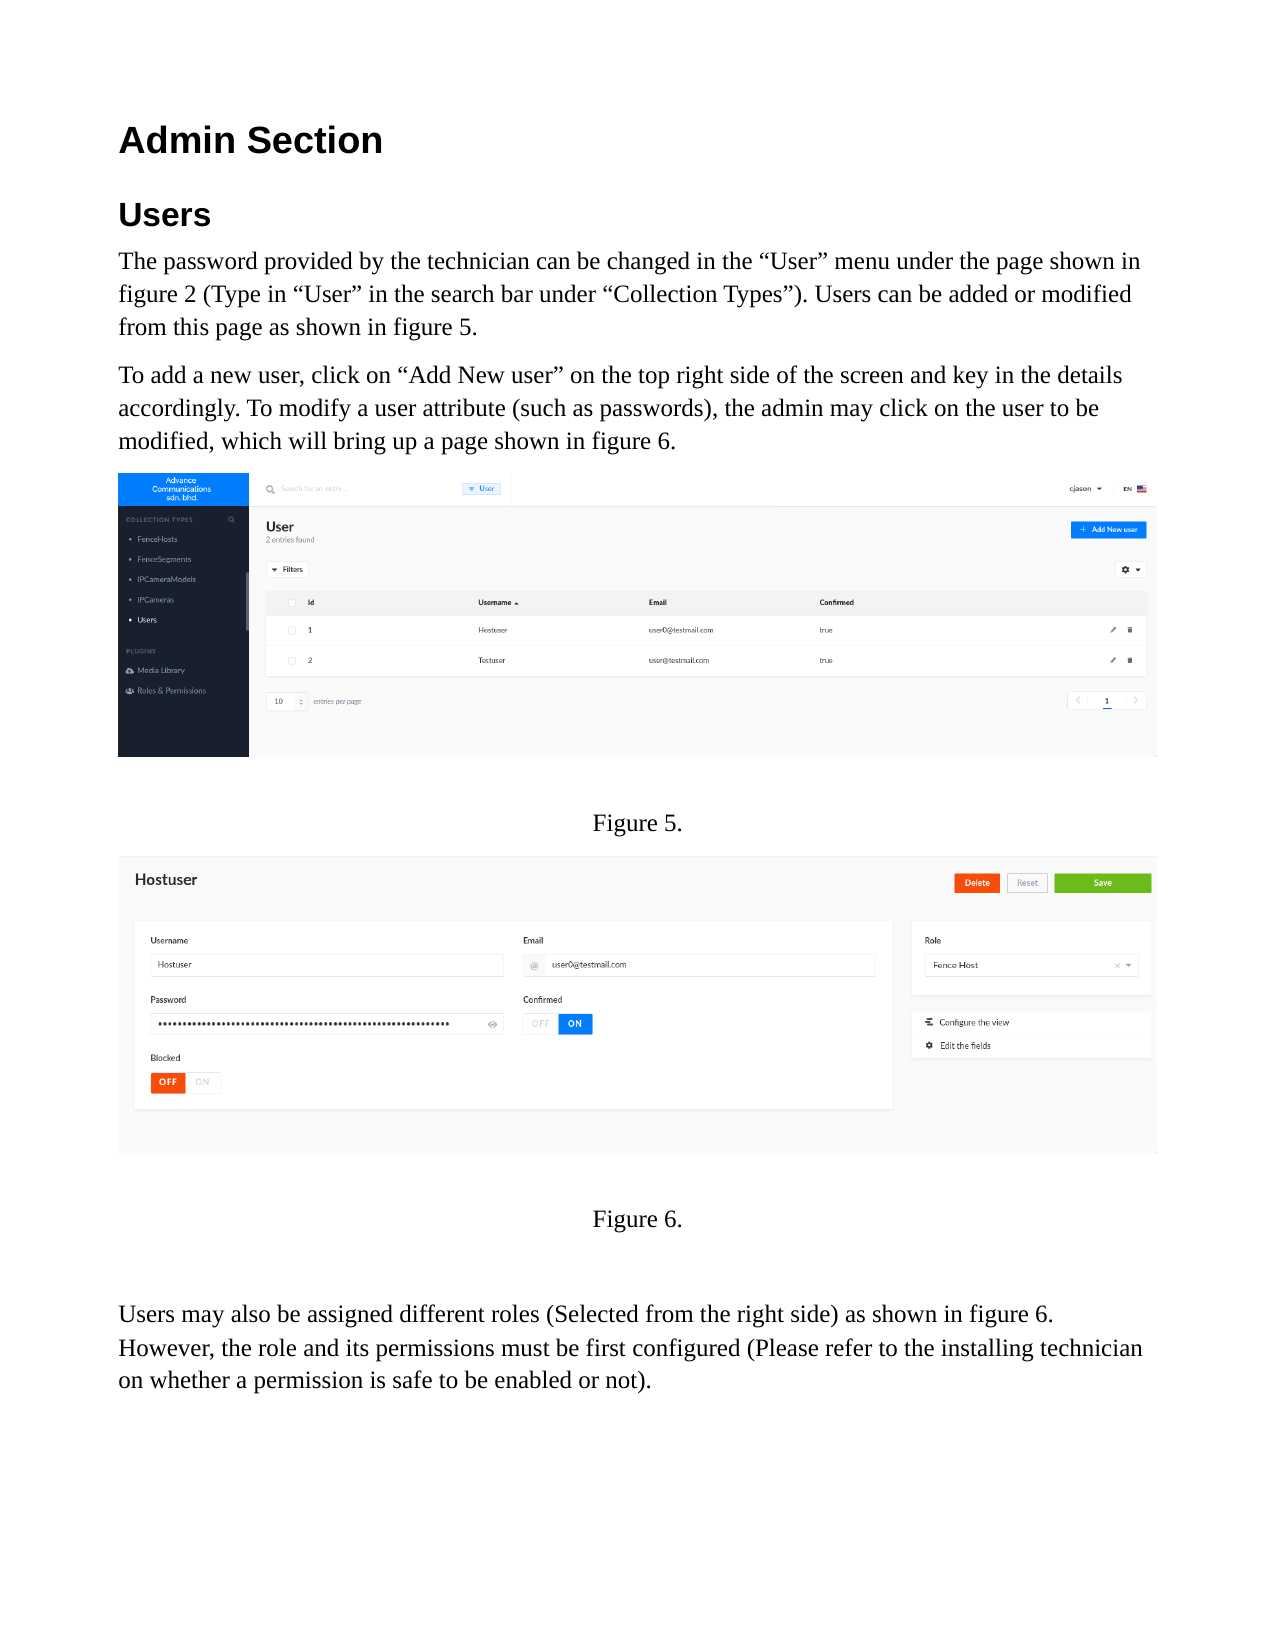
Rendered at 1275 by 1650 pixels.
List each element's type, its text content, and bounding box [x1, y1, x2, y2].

text The password provided by the technician can be changed in the “User” menu under the page shown in figure 2 (Type in “User” in the search bar under “Collection Types”). Users can be added or modified from this page as shown in figure 5. [118, 246, 1157, 341]
subtitle Admin Section [118, 118, 1157, 162]
subtitle Users [118, 195, 1157, 234]
picture [118, 856, 1157, 1153]
text Users may also be assigned different roles (Selected from the right side) as shown in figure 6. However, the role and its permissions must be first configured (Please refer to the installing technician on whether a permission is safe to be enabled or not). [118, 1299, 1157, 1394]
text Figure 6. [118, 1204, 1157, 1233]
text To add a new user, click on “Add New user” on the top right side of the screen and key in the details accordingly. To modify a user attribute (such as passwords), the admin may click on the user to be modified, which will bring up a page shown in figure 6. [118, 360, 1157, 455]
text Figure 5. [118, 808, 1157, 837]
picture [118, 473, 1157, 757]
